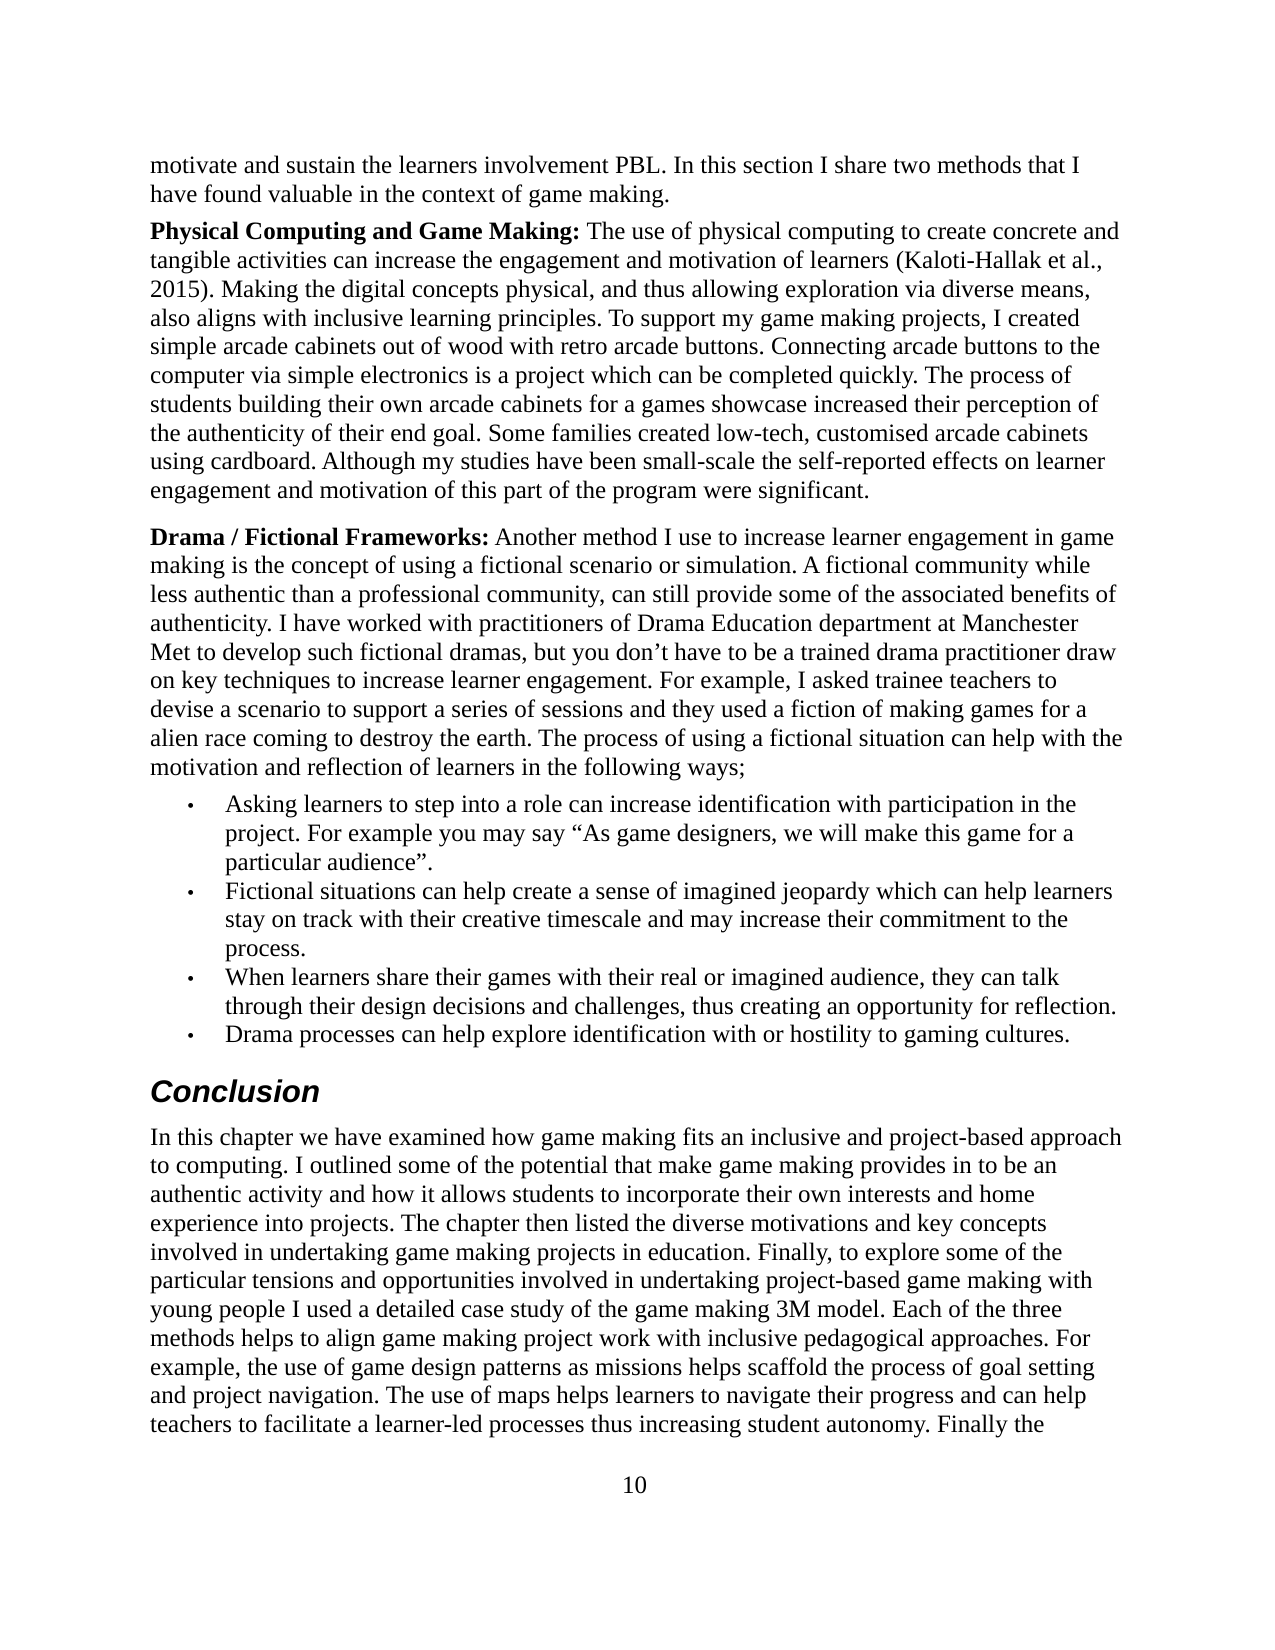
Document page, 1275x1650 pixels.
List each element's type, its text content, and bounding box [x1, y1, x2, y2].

text Drama / Fictional Frameworks: Another method I use to increase learner engagement in game making is the concept of using a fictional scenario or simulation. A fictional community while less authentic than a professional community, can still provide some of the associated benefits of authenticity. I have worked with practitioners of Drama Education department at Manchester Met to develop such fictional dramas, but you don’t have to be a trained drama practitioner draw on key techniques to increase learner engagement. For example, I asked trainee teachers to devise a scenario to support a series of sessions and they used a fiction of making games for a alien race coming to destroy the earth. The process of using a fictional situation can help with the motivation and reflection of learners in the following ways; [150, 522, 1125, 781]
subtitle Conclusion [150, 1073, 1125, 1109]
text In this chapter we have examined how game making fits an inclusive and project-based approach to computing. I outlined some of the potential that make game making provides in to be an authentic activity and how it allows students to incorporate their own interests and home experience into projects. The chapter then listed the diverse motivations and key concepts involved in undertaking game making projects in education. Finally, to explore some of the particular tensions and opportunities involved in undertaking project-based game making with young people I used a detailed case study of the game making 3M model. Each of the three methods helps to align game making project work with inclusive pedagogical approaches. For example, the use of game design patterns as missions helps scaffold the process of goal setting and project navigation. The use of maps helps learners to navigate their progress and can help teachers to facilitate a learner-led processes thus increasing student autonomy. Finally the [150, 1122, 1125, 1438]
text Physical Computing and Game Making: The use of physical computing to create concrete and tangible activities can increase the engagement and motivation of learners (Kaloti-Hallak et al., 2015). Making the digital concepts physical, and thus allowing exploration via diverse means, also aligns with inclusive learning principles. To support my game making projects, I created simple arcade cabinets out of wood with retro arcade buttons. Connecting arcade buttons to the computer via simple electronics is a project which can be completed quickly. The process of students building their own arcade cabinets for a games showcase increased their perception of the authenticity of their end goal. Some families created low-tech, customised arcade cabinets using cardboard. Although my studies have been small-scale the self-reported effects on learner engagement and motivation of this part of the program were significant. [150, 216, 1125, 504]
text motivate and sustain the learners involvement PBL. In this section I share two methods that I have found valuable in the context of game making. [150, 150, 1125, 207]
list Drama processes can help explore identification with or hostility to gaming cultures. [187, 1019, 1125, 1048]
list When learners share their games with their real or imagined audience, they can talk through their design decisions and challenges, thus creating an opportunity for reflection. [187, 962, 1125, 1019]
list Fictional situations can help create a sense of imagined jeopardy which can help learners stay on track with their creative timescale and may increase their commitment to the process. [187, 876, 1125, 962]
list Asking learners to step into a role can increase identification with participation in the project. For example you may say “As game designers, we will make this game for a particular audience”. [187, 789, 1125, 876]
